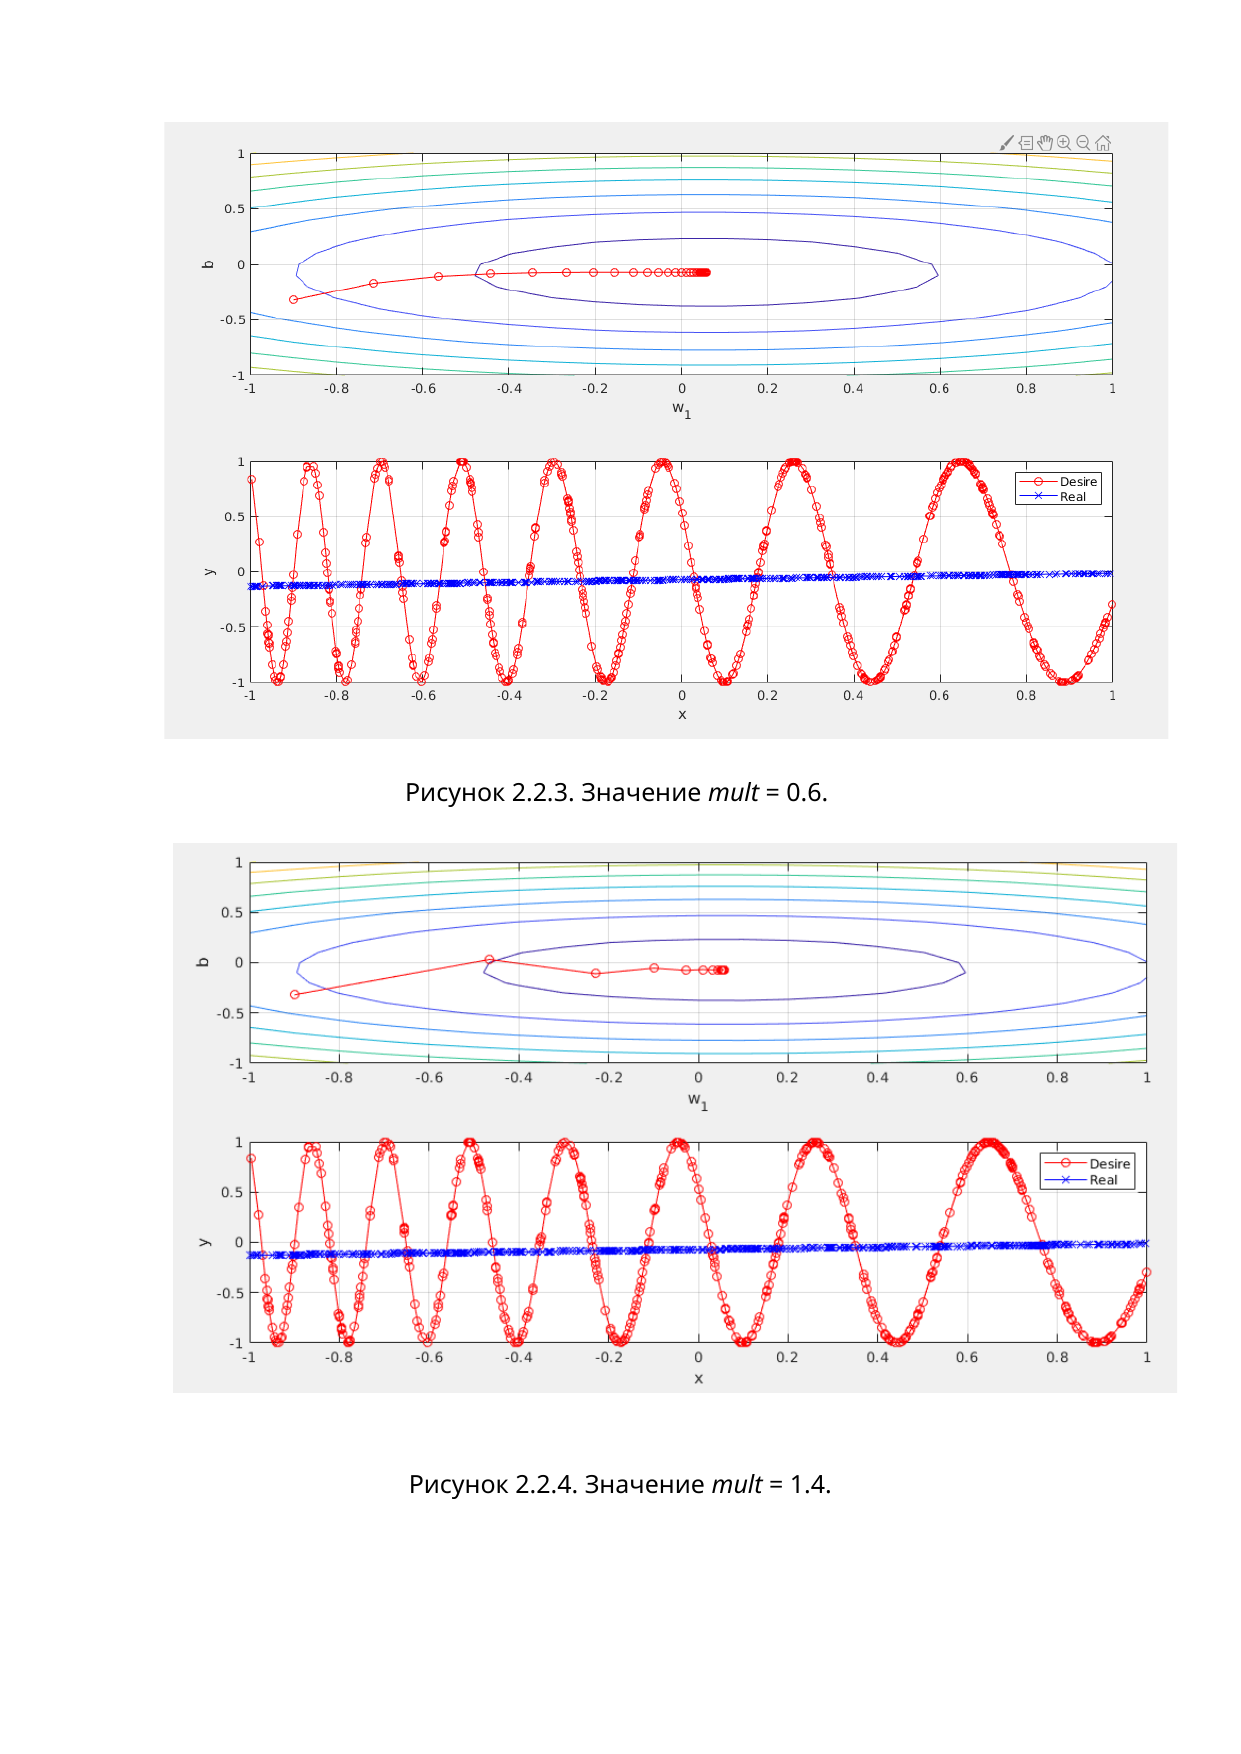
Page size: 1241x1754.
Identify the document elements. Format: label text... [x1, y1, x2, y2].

text Рисунок 2.2.4. Значение mult = 1.4. [118, 1430, 1122, 1501]
text Рисунок 2.2.3. Значение mult = 0.6. [118, 118, 1122, 844]
picture [164, 122, 1169, 739]
picture [173, 843, 1178, 1393]
